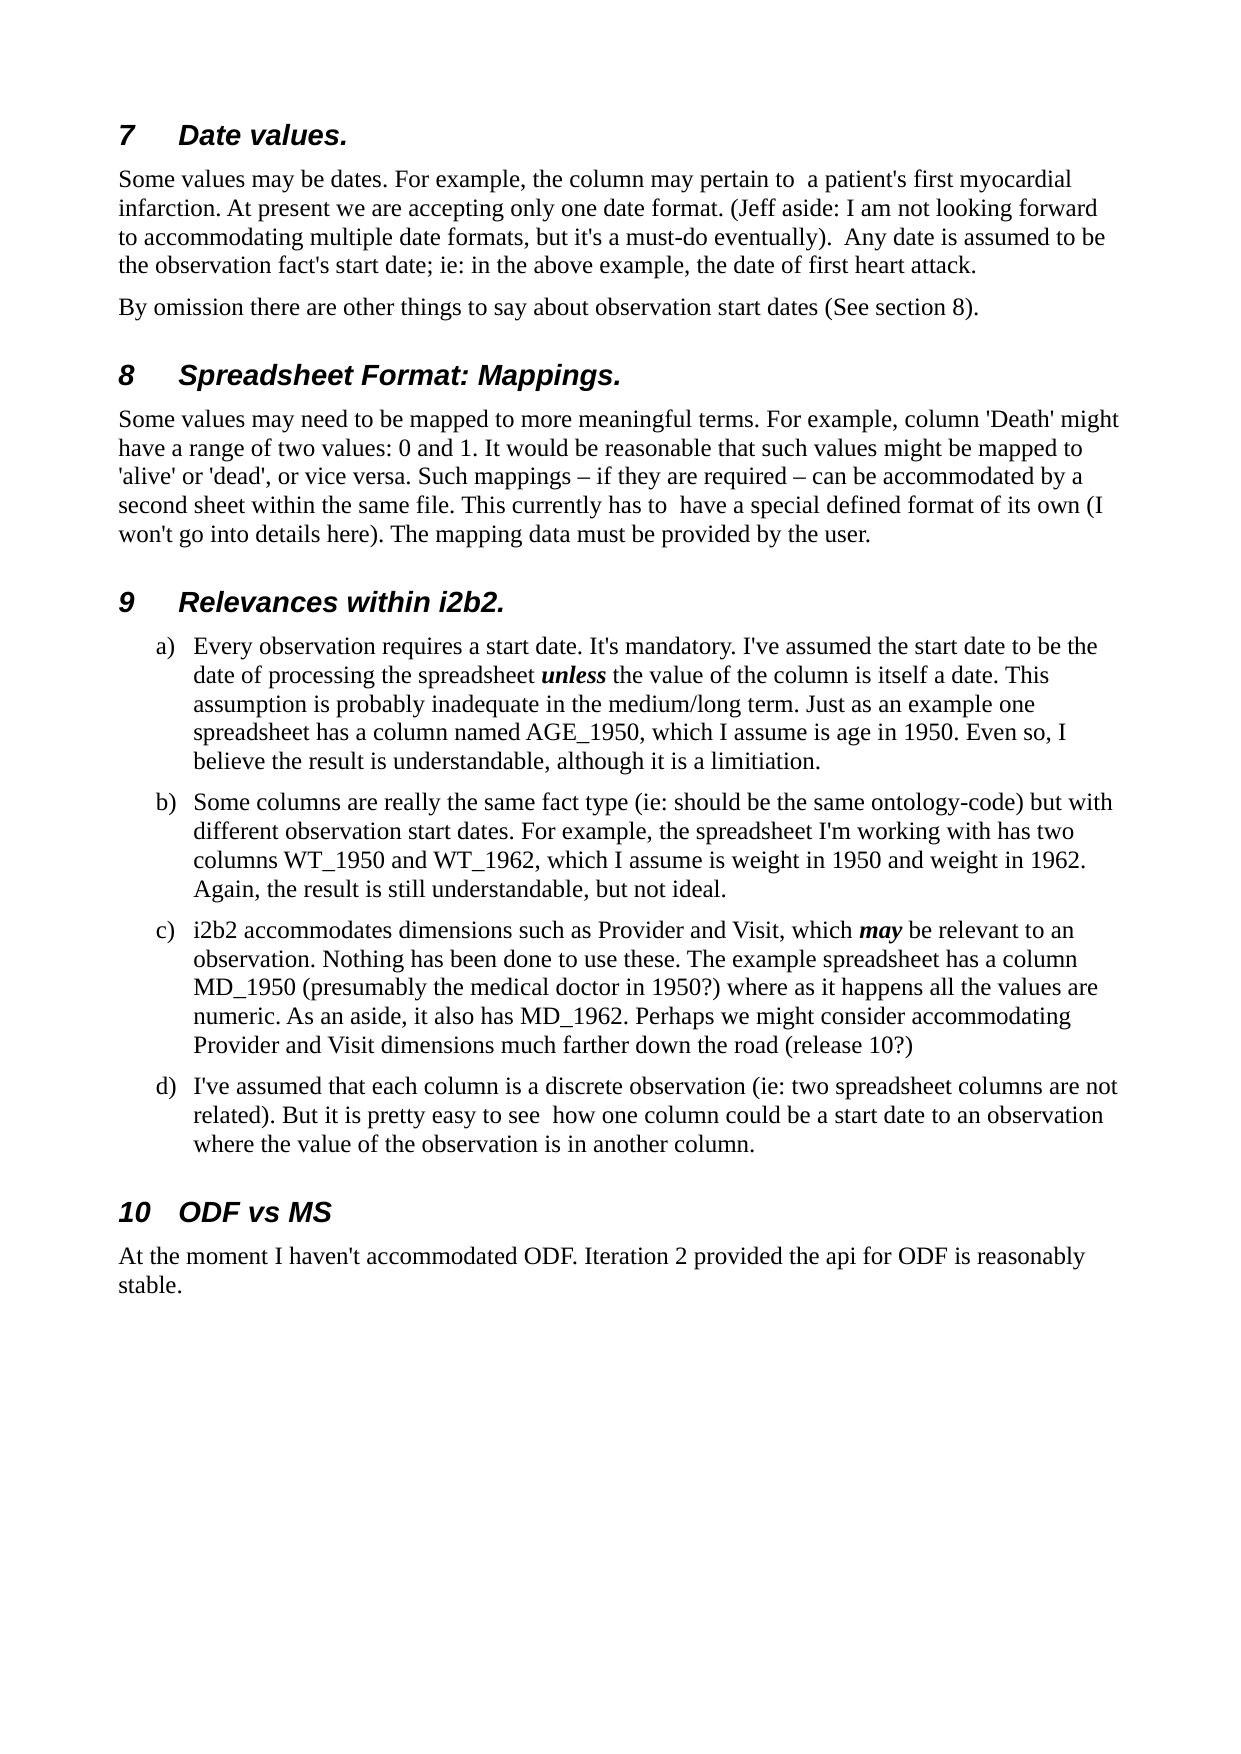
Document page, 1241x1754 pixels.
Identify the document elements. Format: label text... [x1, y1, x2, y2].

list Some columns are really the same fact type (ie: should be the same ontology-code) but with different observation start dates. For example, the spreadsheet I'm working with has two columns WT_1950 and WT_1962, which I assume is weight in 1950 and weight in 1962. Again, the result is still understandable, but not ideal. [156, 787, 1122, 902]
text By omission there are other things to say about observation start dates (See section 8). [118, 292, 1122, 320]
list I've assumed that each column is a discrete observation (ie: two spreadsheet columns are not related). But it is pretty easy to see how one column could be a start date to an observation where the value of the observation is in another column. [156, 1071, 1122, 1157]
subtitle Relevances within i2b2. [118, 585, 1122, 619]
list i2b2 accommodates dimensions such as Provider and Visit, which may be relevant to an observation. Nothing has been done to use these. The example spreadsheet has a column MD_1950 (presumably the medical doctor in 1950?) where as it happens all the values are numeric. As an aside, it also has MD_1962. Perhaps we might consider accommodating Provider and Visit dimensions much farther down the road (release 10?) [156, 915, 1122, 1059]
text Some values may need to be mapped to more meaningful terms. For example, column 'Death' might have a range of two values: 0 and 1. It would be reasonable that such values might be mapped to 'alive' or 'dead', or vice versa. Such mappings – if they are required – can be accommodated by a second sheet within the same file. This currently has to have a special defined format of its own (I won't go into details here). The mapping data must be provided by the user. [118, 404, 1122, 548]
subtitle Spreadsheet Format: Mappings. [118, 358, 1122, 391]
text Some values may be dates. For example, the column may pertain to a patient's first myocardial infarction. At present we are accepting only one date format. (Jeff aside: I am not looking forward to accommodating multiple date formats, but it's a must-do eventually). Any date is assumed to be the observation fact's start date; ie: in the above example, the date of first heart attack. [118, 164, 1122, 279]
text At the moment I haven't accommodated ODF. Iteration 2 provided the api for ODF is reasonably stable. [118, 1241, 1122, 1298]
subtitle ODF vs MS [118, 1195, 1122, 1228]
subtitle Date values. [118, 118, 1122, 152]
list Every observation requires a start date. It's mandatory. I've assumed the start date to be the date of processing the spreadsheet unless the value of the column is itself a date. This assumption is probably inadequate in the medium/long term. Just as an example one spreadsheet has a column named AGE_1950, which I assume is age in 1950. Even so, I believe the result is understandable, although it is a limitiation. [156, 631, 1122, 775]
